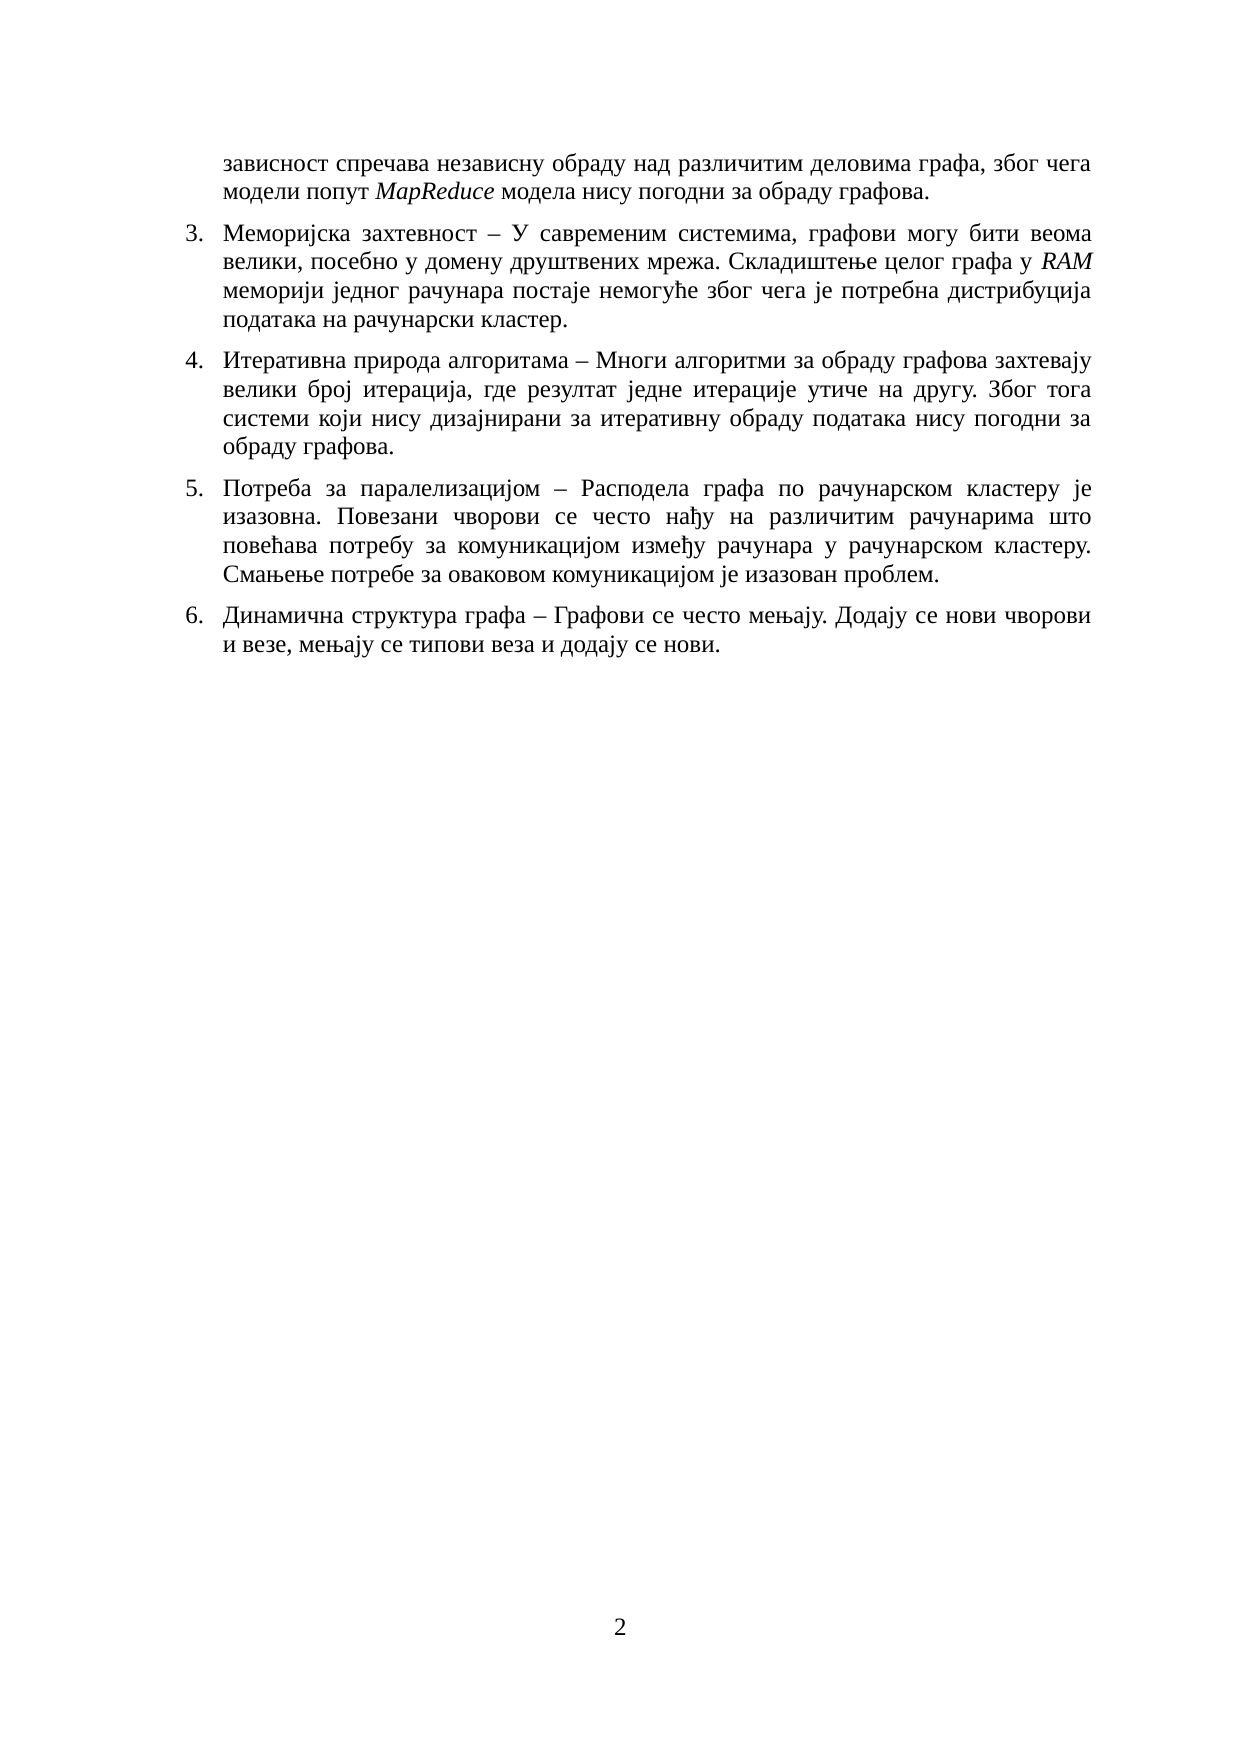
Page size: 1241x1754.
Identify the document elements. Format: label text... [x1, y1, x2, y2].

list Потреба за паралелизацијом – Расподела графа по рачунарском кластеру је изазовна. Повезани чворови се често нађу на различитим рачунарима што повећава потребу за комуникацијом између рачунара у рачунарском кластеру. Смањење потребе за оваковом комуникацијом је изазован проблем. [185, 473, 1092, 588]
list зависност спречава независну обраду над различитим деловима графа, због чега модели попут MapReduce модела нису погодни за обраду графова. [185, 148, 1092, 205]
list Итеративна природа алгоритама – Многи алгоритми за обраду графова захтевају велики број итерација, где резултат једне итерације утиче на другу. Због тога системи који нису дизајнирани за итеративну обраду података нису погодни за обраду графова. [185, 345, 1092, 460]
list Динамична структура графа – Графови се често мењају. Додају се нови чворови и везе, мењају се типови веза и додају се нови. [185, 600, 1092, 658]
list Меморијска захтевност – У савременим системима, графови могу бити веома велики, посебно у домену друштвених мрежа. Складиштење целог графа у RAM меморији једног рачунара постаје немогуће због чега је потребна дистрибуција података на рачунарски кластер. [185, 218, 1092, 333]
